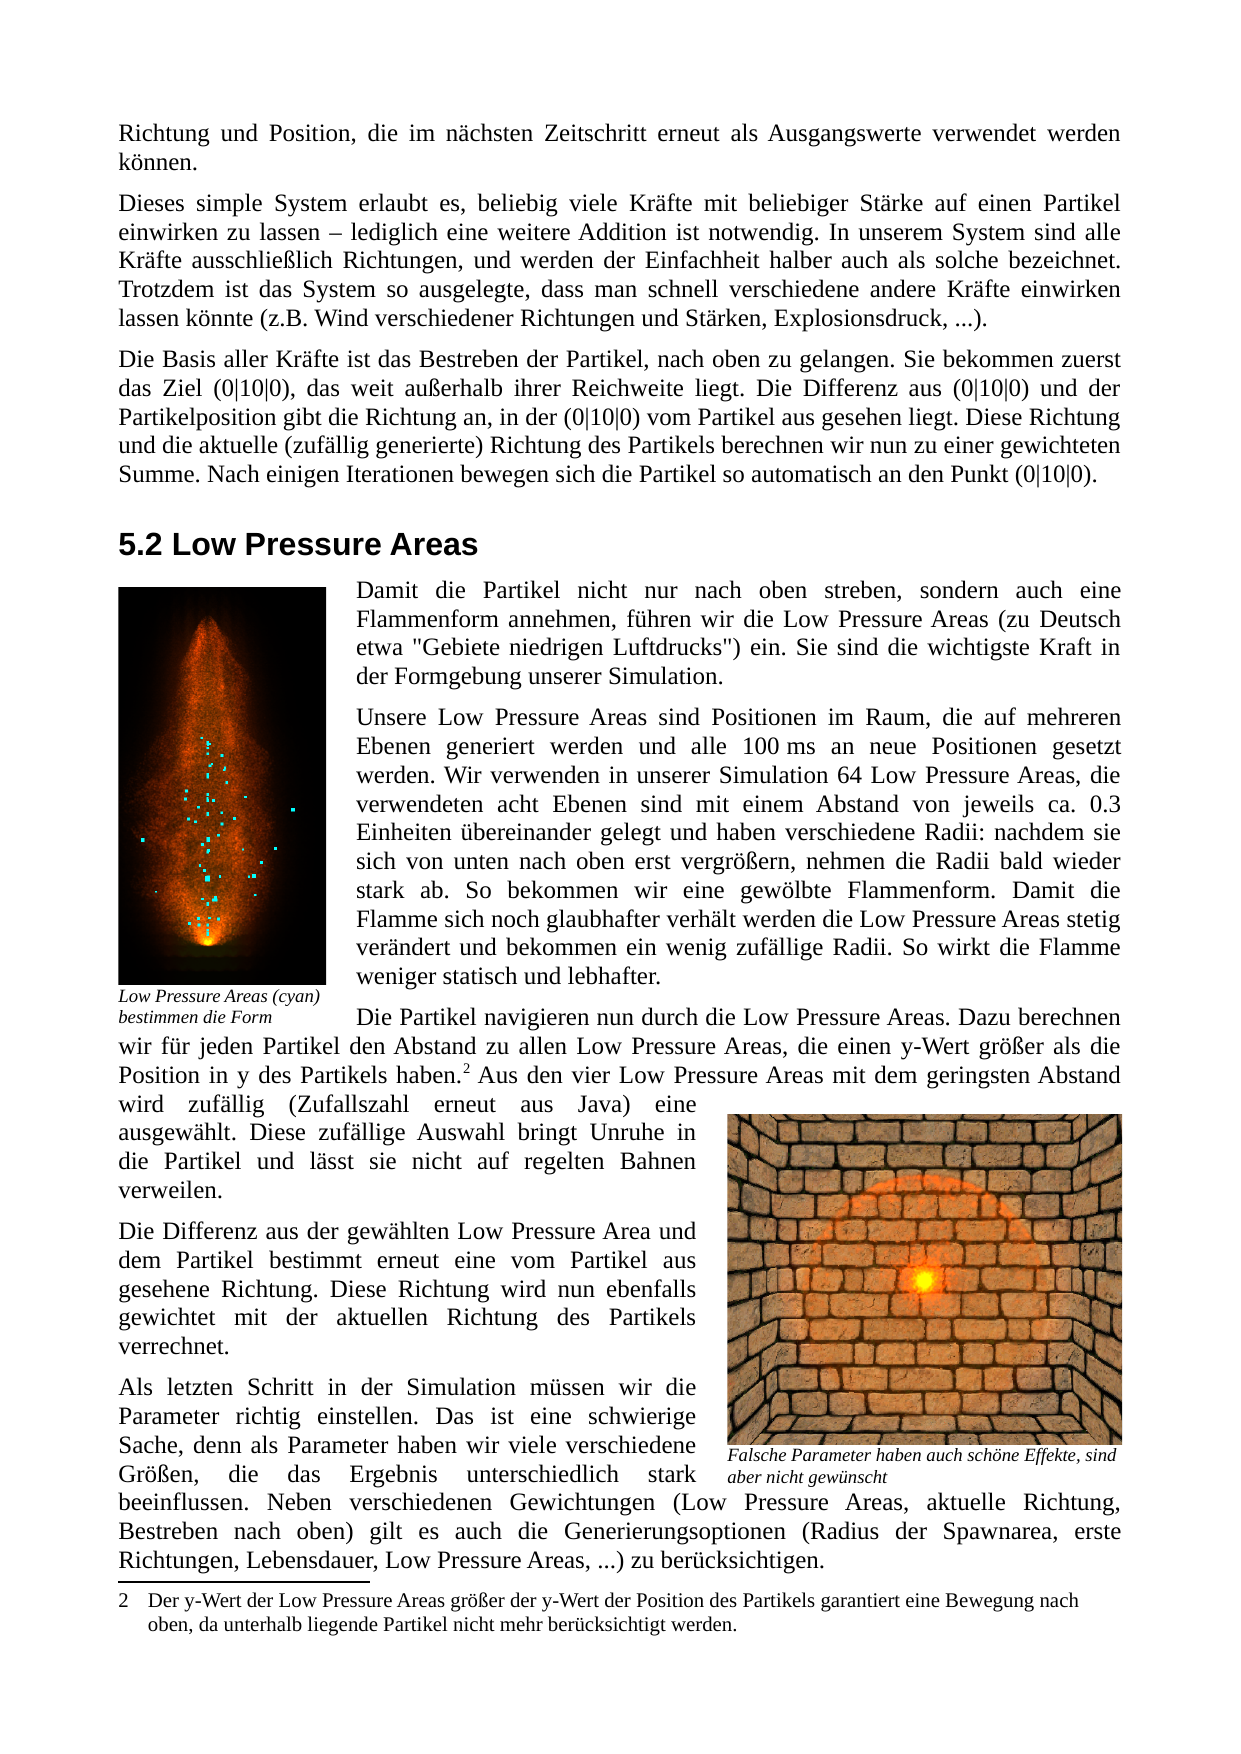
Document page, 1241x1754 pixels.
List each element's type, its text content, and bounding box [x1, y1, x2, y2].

text Damit die Partikel nicht nur nach oben streben, sondern auch eine Flammenform annehmen, führen wir die Low Pressure Areas (zu Deutsch etwa "Gebiete niedrigen Luftdrucks") ein. Sie sind die wichtigste Kraft in der Formgebung unserer Simulation. [118, 575, 1122, 690]
text Die Basis aller Kräfte ist das Bestreben der Partikel, nach oben zu gelangen. Sie bekommen zuerst das Ziel (0|10|0), das weit außerhalb ihrer Reichweite liegt. Die Differenz aus (0|10|0) und der Partikelposition gibt die Richtung an, in der (0|10|0) vom Partikel aus gesehen liegt. Diese Richtung und die aktuelle (zufällig generierte) Richtung des Partikels berechnen wir nun zu einer gewichteten Summe. Nach einigen Iterationen bewegen sich die Partikel so automatisch an den Punkt (0|10|0). [118, 344, 1122, 488]
picture [727, 1114, 1123, 1445]
text Der y-Wert der Low Pressure Areas größer der y-Wert der Position des Partikels garantiert eine Bewegung nach oben, da unterhalb liegende Partikel nicht mehr berücksichtigt werden. [118, 1588, 1122, 1636]
text Die Differenz aus der gewählten Low Pressure Area und dem Partikel bestimmt erneut eine vom Partikel aus gesehene Richtung. Diese Richtung wird nun ebenfalls gewichtet mit der aktuellen Richtung des Partikels verrechnet. [118, 1216, 727, 1360]
text Dieses simple System erlaubt es, beliebig viele Kräfte mit beliebiger Stärke auf einen Partikel einwirken zu lassen – lediglich eine weitere Addition ist notwendig. In unserem System sind alle Kräfte ausschließlich Richtungen, und werden der Einfachheit halber auch als solche bezeichnet. Trotzdem ist das System so ausgelegte, dass man schnell verschiedene andere Kräfte einwirken lassen könnte (z.B. Wind verschiedener Richtungen und Stärken, Explosionsdruck, ...). [118, 188, 1122, 332]
picture [118, 587, 327, 985]
subtitle Low Pressure Areas [118, 526, 1122, 562]
text Die Partikel navigieren nun durch die Low Pressure Areas. Dazu berechnen wir für jeden Partikel den Abstand zu allen Low Pressure Areas, die einen y-Wert größer als die Position in y des Partikels haben. Aus den vier Low Pressure Areas mit dem geringsten Abstand wird zufällig (Zufallszahl erneut aus Java) eine ausgewählt. Diese zufällige Auswahl bringt Unruhe in die Partikel und lässt sie nicht auf regelten Bahnen verweilen. [118, 1002, 1122, 1204]
text Unsere Low Pressure Areas sind Positionen im Raum, die auf mehreren Ebenen generiert werden und alle 100 ms an neue Positionen gesetzt werden. Wir verwenden in unserer Simulation 64 Low Pressure Areas, die verwendeten acht Ebenen sind mit einem Abstand von jeweils ca. 0.3 Einheiten übereinander gelegt und haben verschiedene Radii: nachdem sie sich von unten nach oben erst vergrößern, nehmen die Radii bald wieder stark ab. So bekommen wir eine gewölbte Flammenform. Damit die Flamme sich noch glaubhafter verhält werden die Low Pressure Areas stetig verändert und bekommen ein wenig zufällige Radii. So wirkt die Flamme weniger statisch und lebhafter. [326, 702, 1122, 990]
text Richtung und Position, die im nächsten Zeitschritt erneut als Ausgangswerte verwendet werden können. [118, 118, 1122, 176]
text Als letzten Schritt in der Simulation müssen wir die Parameter richtig einstellen. Das ist eine schwierige Sache, denn als Parameter haben wir viele verschiedene Größen, die das Ergebnis unterschiedlich stark beeinflussen. Neben verschiedenen Gewichtungen (Low Pressure Areas, aktuelle Richtung, Bestreben nach oben) gilt es auch die Generierungsoptionen (Radius der Spawnarea, erste Richtungen, Lebensdauer, Low Pressure Areas, ...) zu berücksichtigen. [118, 1372, 1122, 1574]
text Falsche Parameter haben auch schöne Effekte, sind aber nicht gewünscht [727, 1445, 1122, 1487]
text Low Pressure Areas (cyan) bestimmen die Form [118, 985, 326, 1028]
